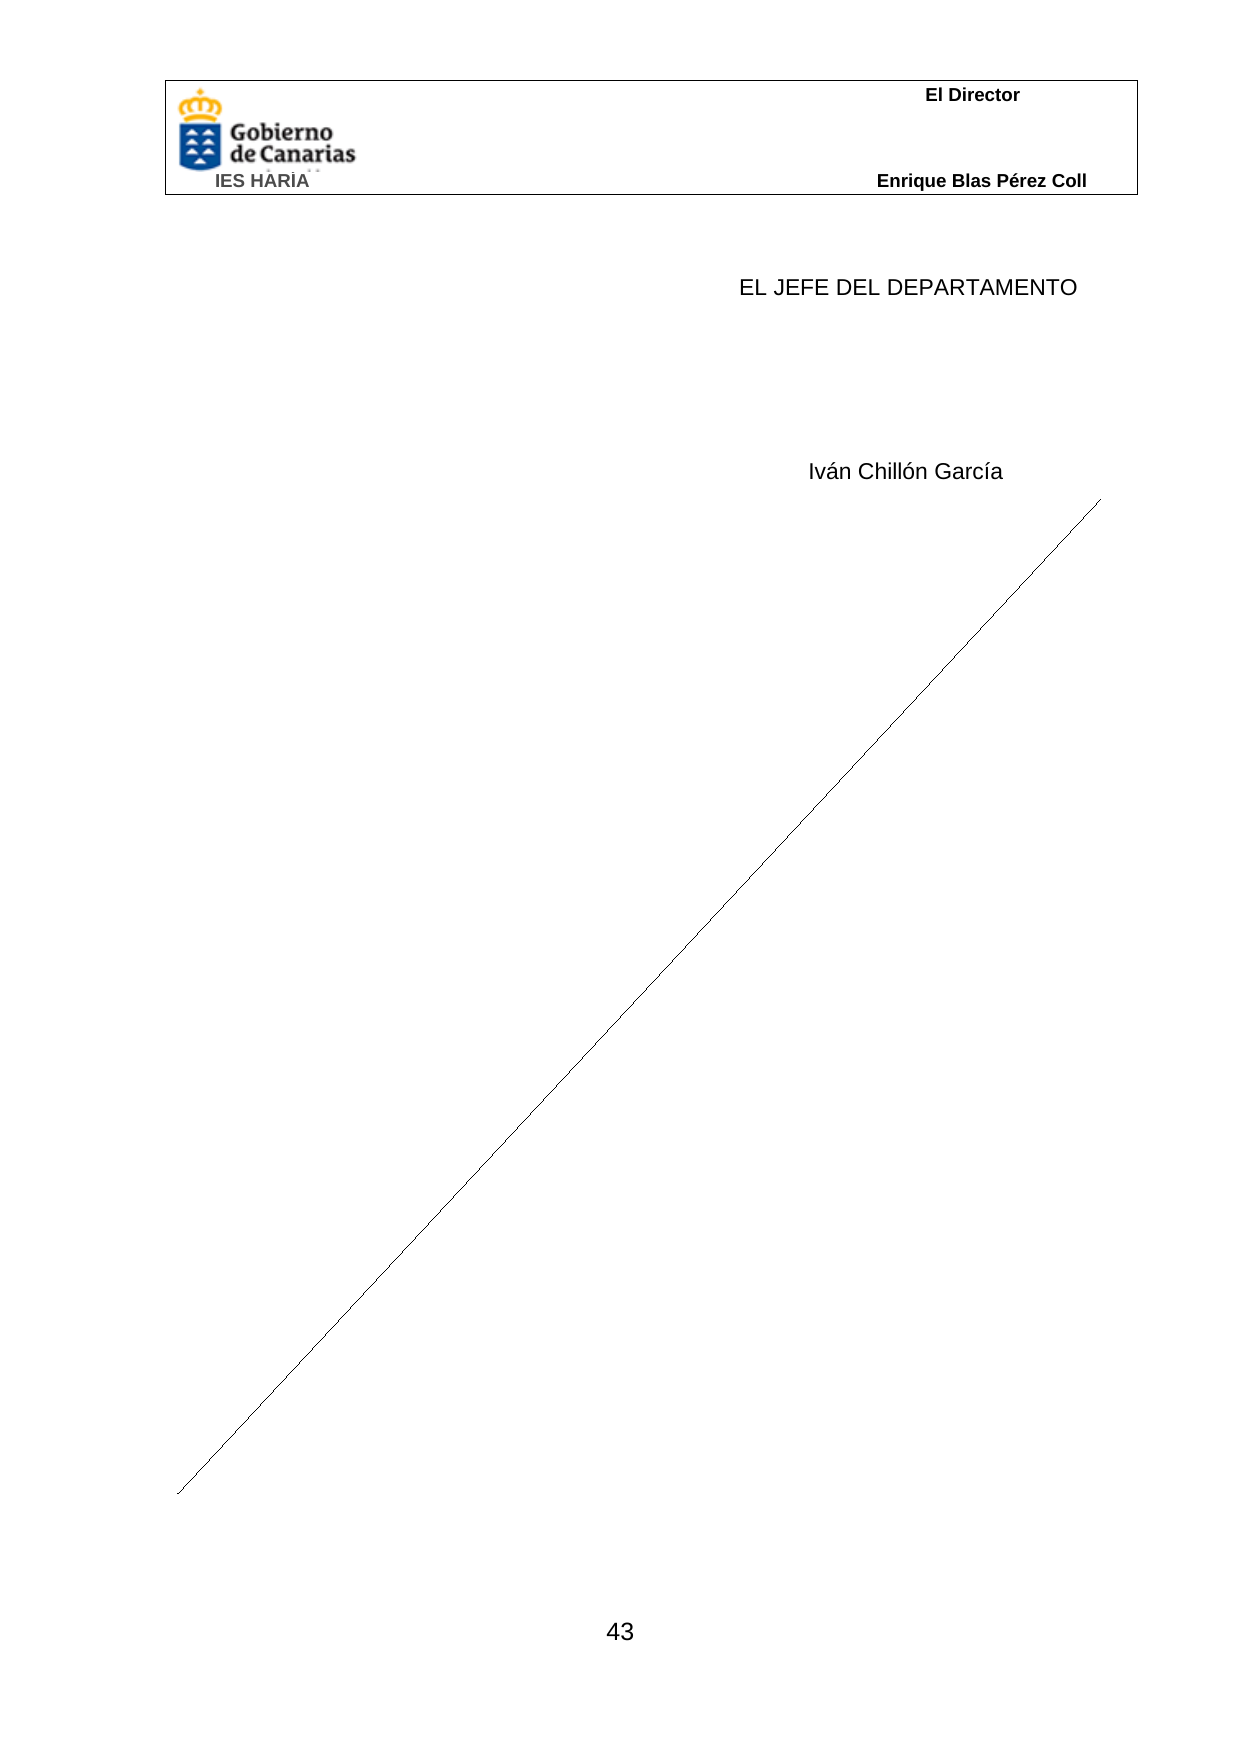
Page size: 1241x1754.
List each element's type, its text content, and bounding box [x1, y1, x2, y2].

text Iván Chillón García [177, 458, 1122, 485]
text EL JEFE DEL DEPARTAMENTO [177, 274, 1122, 300]
picture [173, 85, 359, 172]
